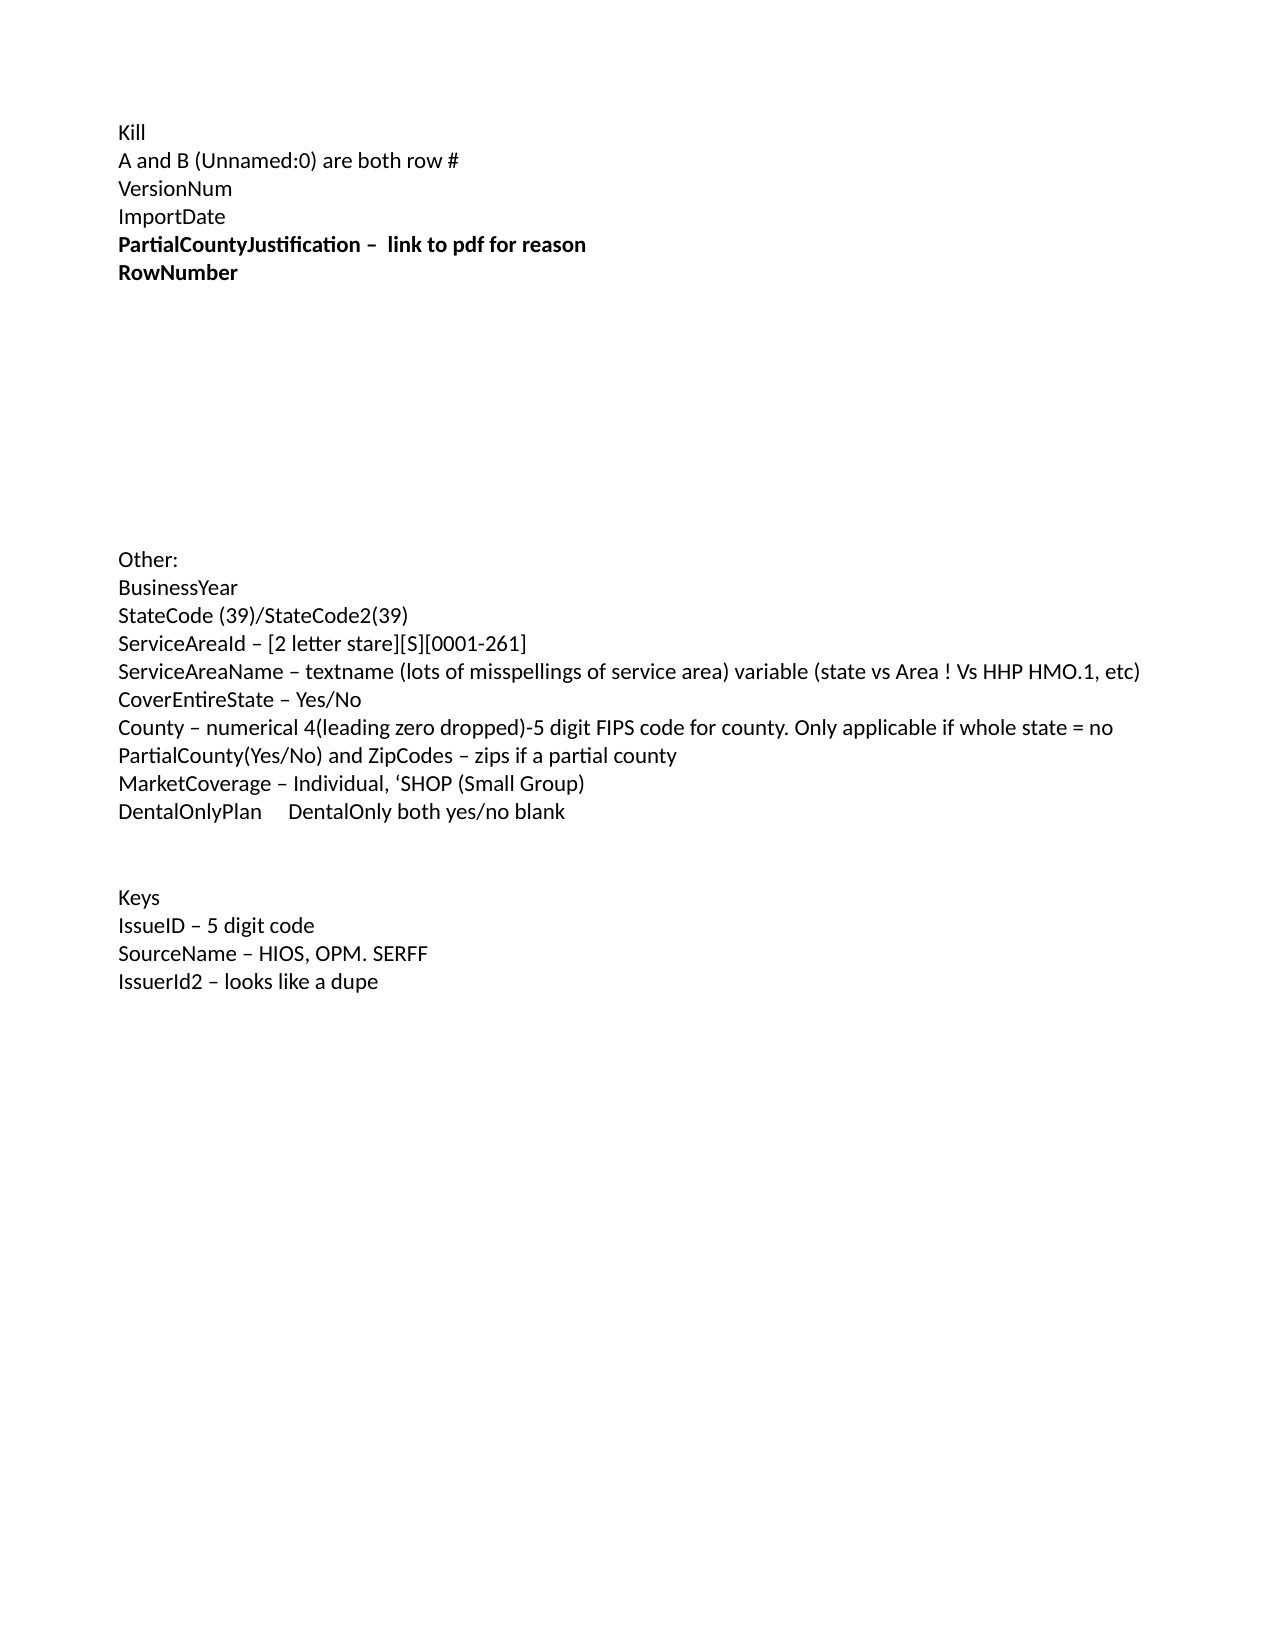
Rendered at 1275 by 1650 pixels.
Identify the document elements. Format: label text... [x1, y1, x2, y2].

text County – numerical 4(leading zero dropped)-5 digit FIPS code for county. Only applicable if whole state = no [118, 713, 1157, 741]
text A and B (Unnamed:0) are both row # [118, 146, 1157, 174]
text PartialCountyJustification – link to pdf for reason [118, 230, 1157, 258]
text Kill [118, 118, 1157, 146]
text Other: [118, 545, 1157, 573]
text ServiceAreaName – textname (lots of misspellings of service area) variable (state vs Area ! Vs HHP HMO.1, etc) [118, 657, 1157, 685]
text StateCode (39)/StateCode2(39) [118, 601, 1157, 629]
text ImportDate [118, 202, 1157, 230]
text MarketCoverage – Individual, ‘SHOP (Small Group) [118, 769, 1157, 797]
text BusinessYear [118, 573, 1157, 601]
text RowNumber [118, 258, 1157, 286]
text CoverEntireState – Yes/No [118, 685, 1157, 713]
text IssueID – 5 digit code [118, 911, 1157, 939]
text PartialCounty(Yes/No) and ZipCodes – zips if a partial county [118, 741, 1157, 769]
text ServiceAreaId – [2 letter stare][S][0001-261] [118, 629, 1157, 657]
text SourceName – HIOS, OPM. SERFF [118, 939, 1157, 967]
text VersionNum [118, 174, 1157, 202]
text DentalOnlyPlan DentalOnly both yes/no blank [118, 797, 1157, 825]
text Keys [118, 883, 1157, 911]
text IssuerId2 – looks like a dupe [118, 967, 1157, 995]
